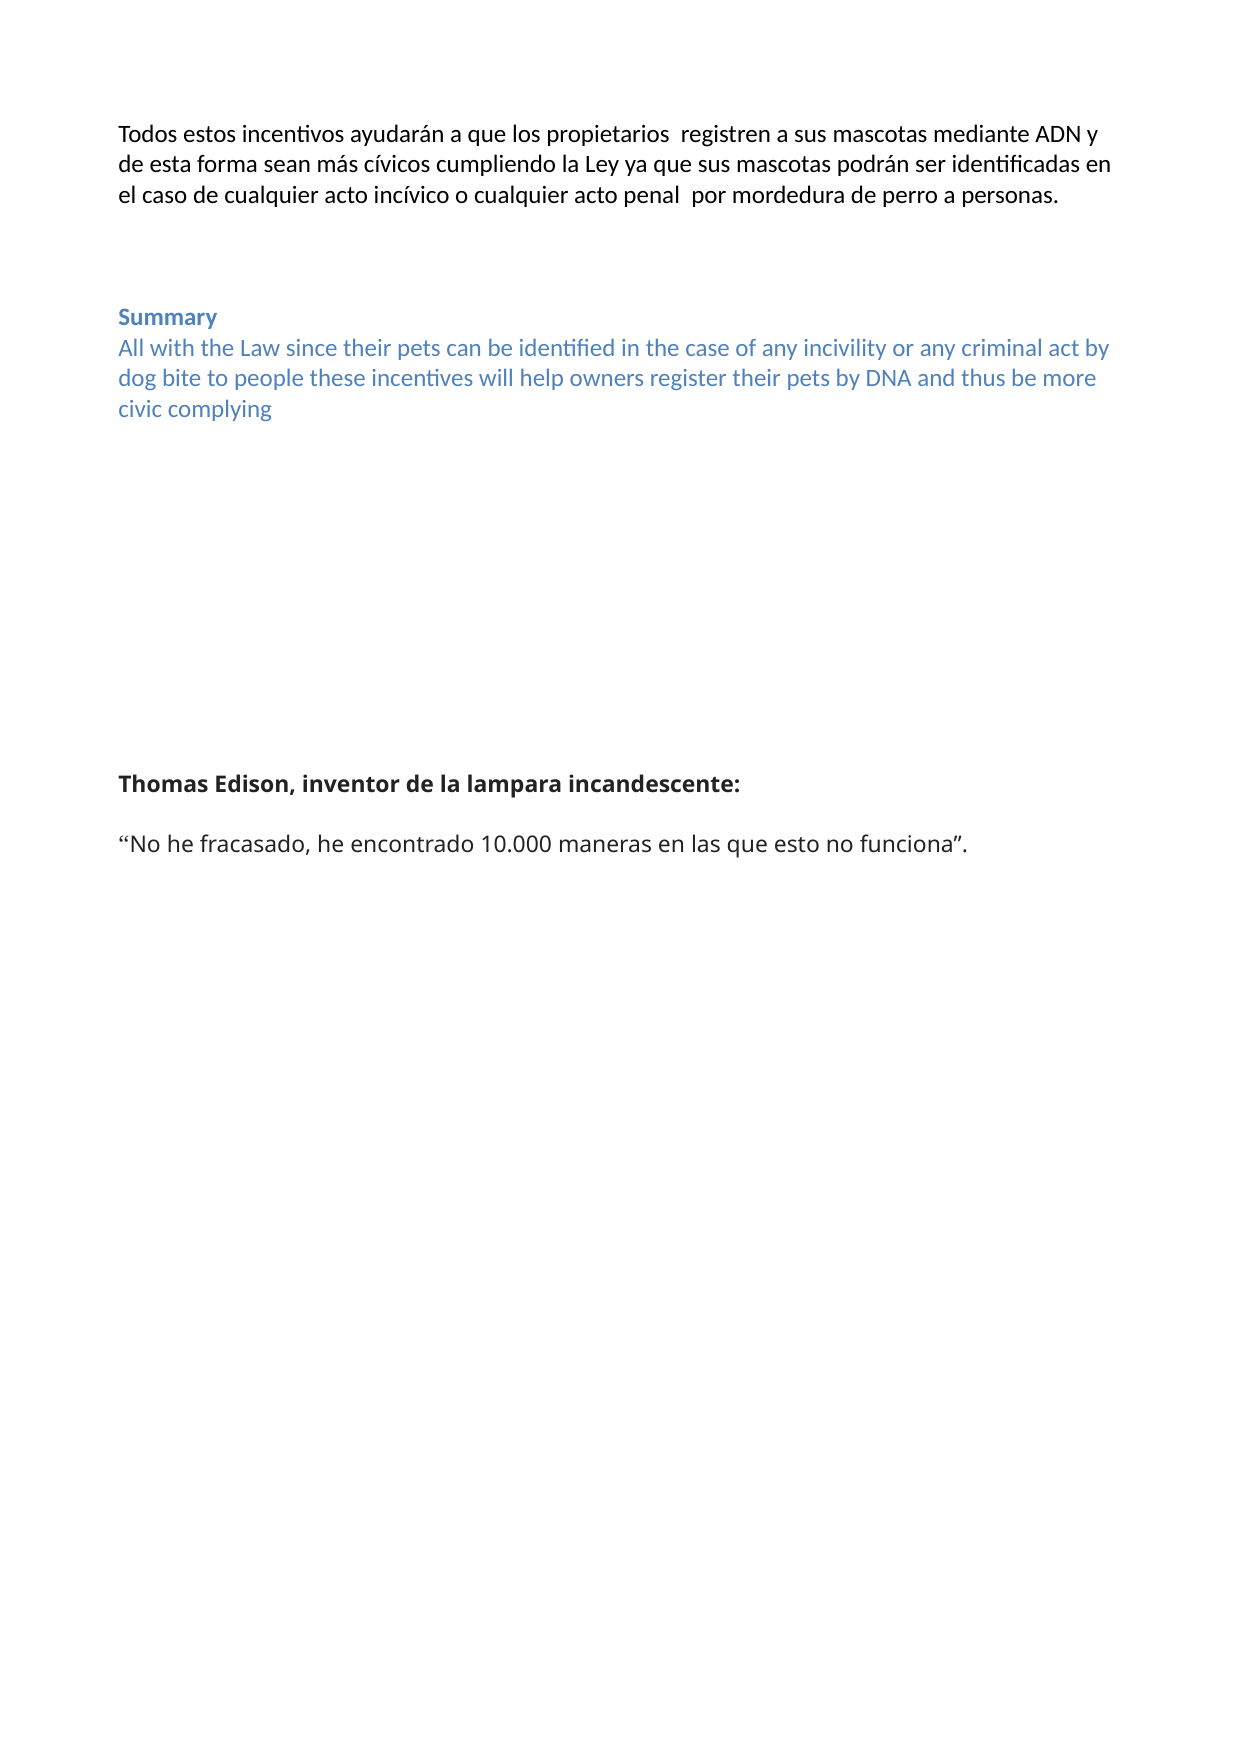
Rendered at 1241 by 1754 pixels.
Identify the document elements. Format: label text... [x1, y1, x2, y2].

text “No he fracasado, he encontrado 10.000 maneras en las que esto no funciona”. [118, 819, 1122, 859]
text Thomas Edison, inventor de la lampara incandescente: [118, 768, 1122, 799]
text Todos estos incentivos ayudarán a que los propietarios registren a sus mascotas mediante ADN y de esta forma sean más cívicos cumpliendo la Ley ya que sus mascotas podrán ser identificadas en el caso de cualquier acto incívico o cualquier acto penal por mordedura de perro a personas. [118, 118, 1122, 210]
text All with the Law since their pets can be identified in the case of any incivility or any criminal act by dog ​​bite to people these incentives will help owners register their pets by DNA and thus be more civic complying [118, 332, 1122, 423]
text Summary [118, 271, 1122, 332]
